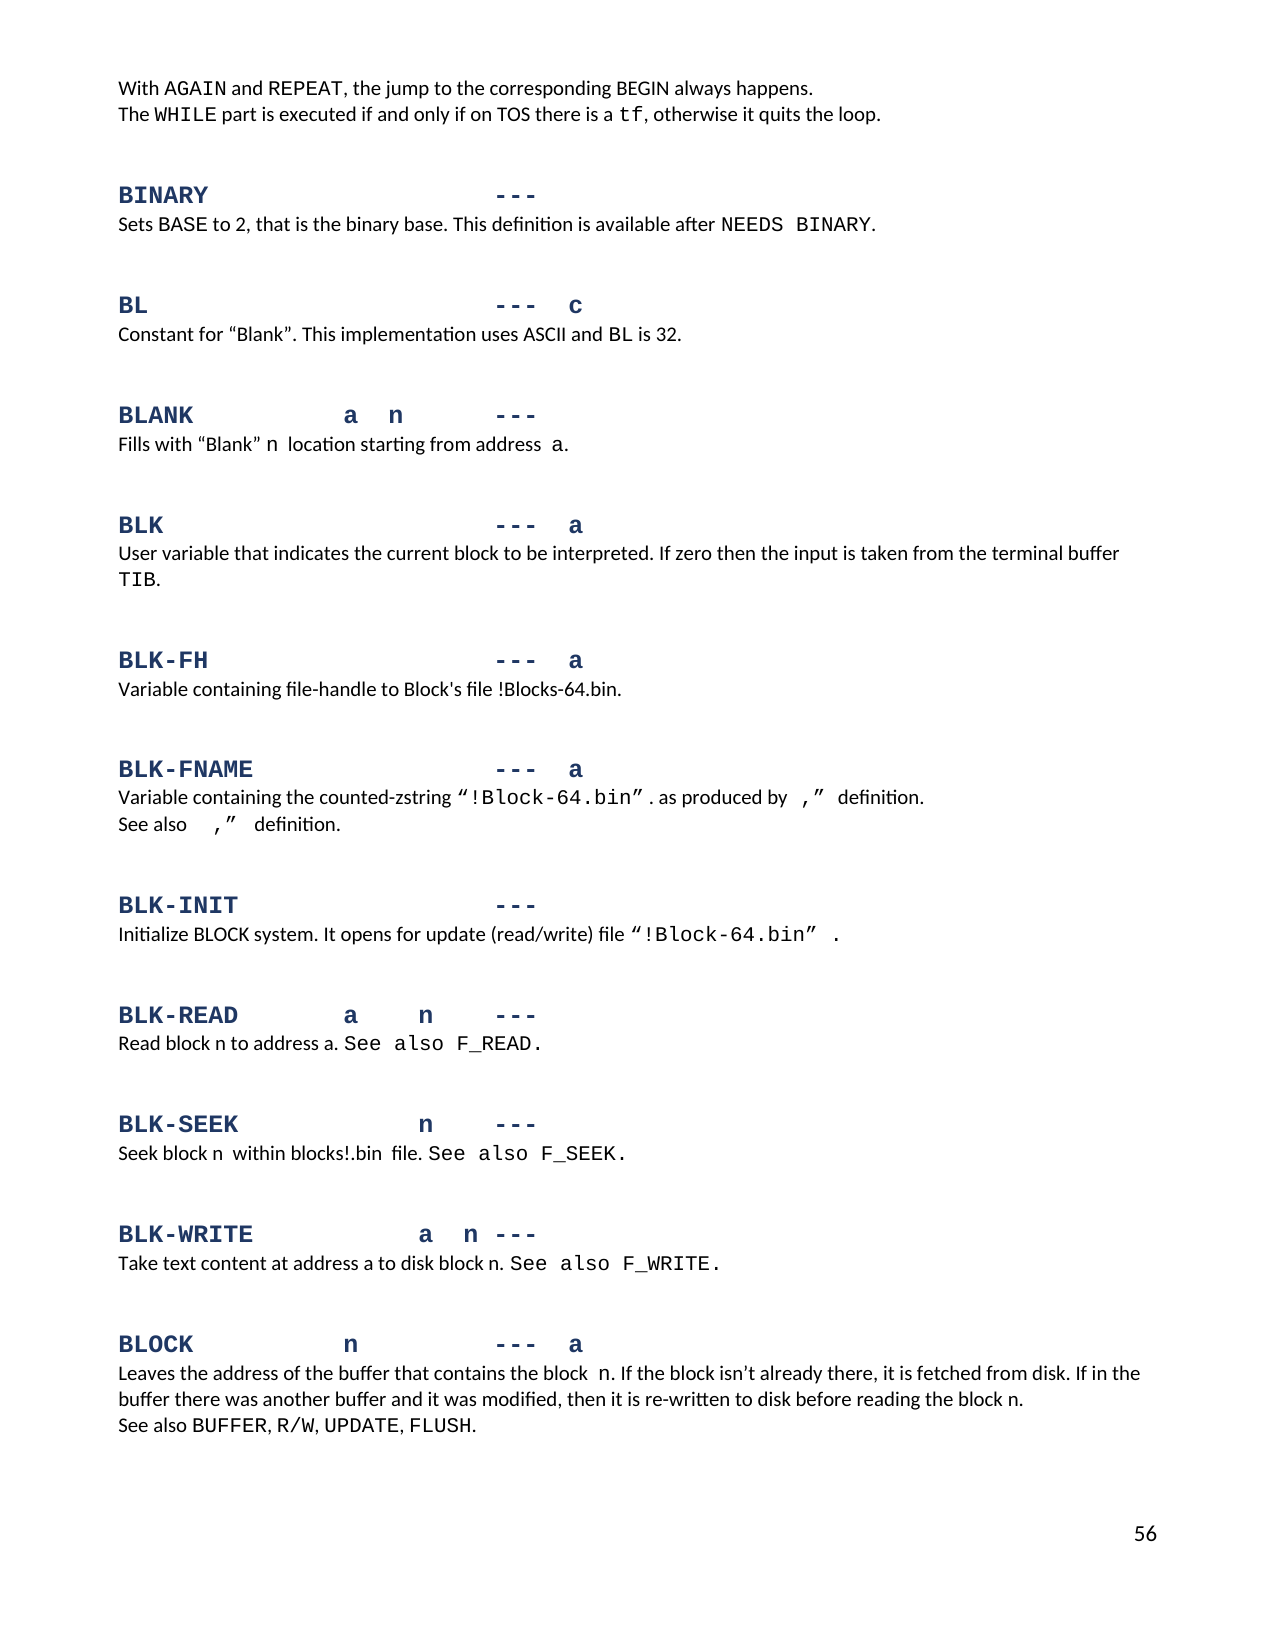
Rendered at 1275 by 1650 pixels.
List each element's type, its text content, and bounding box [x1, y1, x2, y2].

subtitle BLK-FNAME --- a [118, 756, 1157, 784]
text Constant for “Blank”. This implementation uses ASCII and BL is 32. [118, 321, 1157, 347]
text User variable that indicates the current block to be interpreted. If zero then the input is taken from the terminal buffer TIB. [118, 541, 1157, 592]
text See also ,” definition. [118, 811, 1157, 837]
subtitle BLK-WRITE a n --- [118, 1222, 1157, 1250]
subtitle BLANK a n --- [118, 402, 1157, 431]
text Fills with “Blank” n location starting from address a. [118, 431, 1157, 457]
text Variable containing the counted-zstring “!Block-64.bin” . as produced by ,” definition. [118, 784, 1157, 811]
subtitle BINARY --- [118, 183, 1157, 211]
text See also BUFFER, R/W, UPDATE, FLUSH. [118, 1412, 1157, 1438]
text Seek block n within blocks!.bin file. See also F_SEEK. [118, 1140, 1157, 1167]
text Take text content at address a to disk block n. See also F_WRITE. [118, 1250, 1157, 1277]
subtitle BLK-FH --- a [118, 647, 1157, 676]
text The WHILE part is executed if and only if on TOS there is a tf, otherwise it quits the loop. [118, 101, 1157, 128]
text Read block n to address a. See also F_READ. [118, 1031, 1157, 1057]
subtitle BLK-SEEK n --- [118, 1112, 1157, 1140]
subtitle BLK --- a [118, 512, 1157, 541]
subtitle BLOCK n --- a [118, 1332, 1157, 1360]
subtitle BLK-READ a n --- [118, 1002, 1157, 1031]
text Sets BASE to 2, that is the binary base. This definition is available after NEEDS BINARY. [118, 211, 1157, 238]
text With AGAIN and REPEAT, the jump to the corresponding BEGIN always happens. [118, 75, 1157, 101]
text Variable containing file-handle to Block's file !Blocks-64.bin. [118, 676, 1157, 701]
subtitle BL --- c [118, 293, 1157, 321]
text Leaves the address of the buffer that contains the block n. If the block isn’t already there, it is fetched from disk. If in the buffer there was another buffer and it was modified, then it is re-written to disk before reading the block n. [118, 1360, 1157, 1412]
text Initialize BLOCK system. It opens for update (read/write) file “!Block-64.bin” . [118, 921, 1157, 947]
subtitle BLK-INIT --- [118, 892, 1157, 921]
